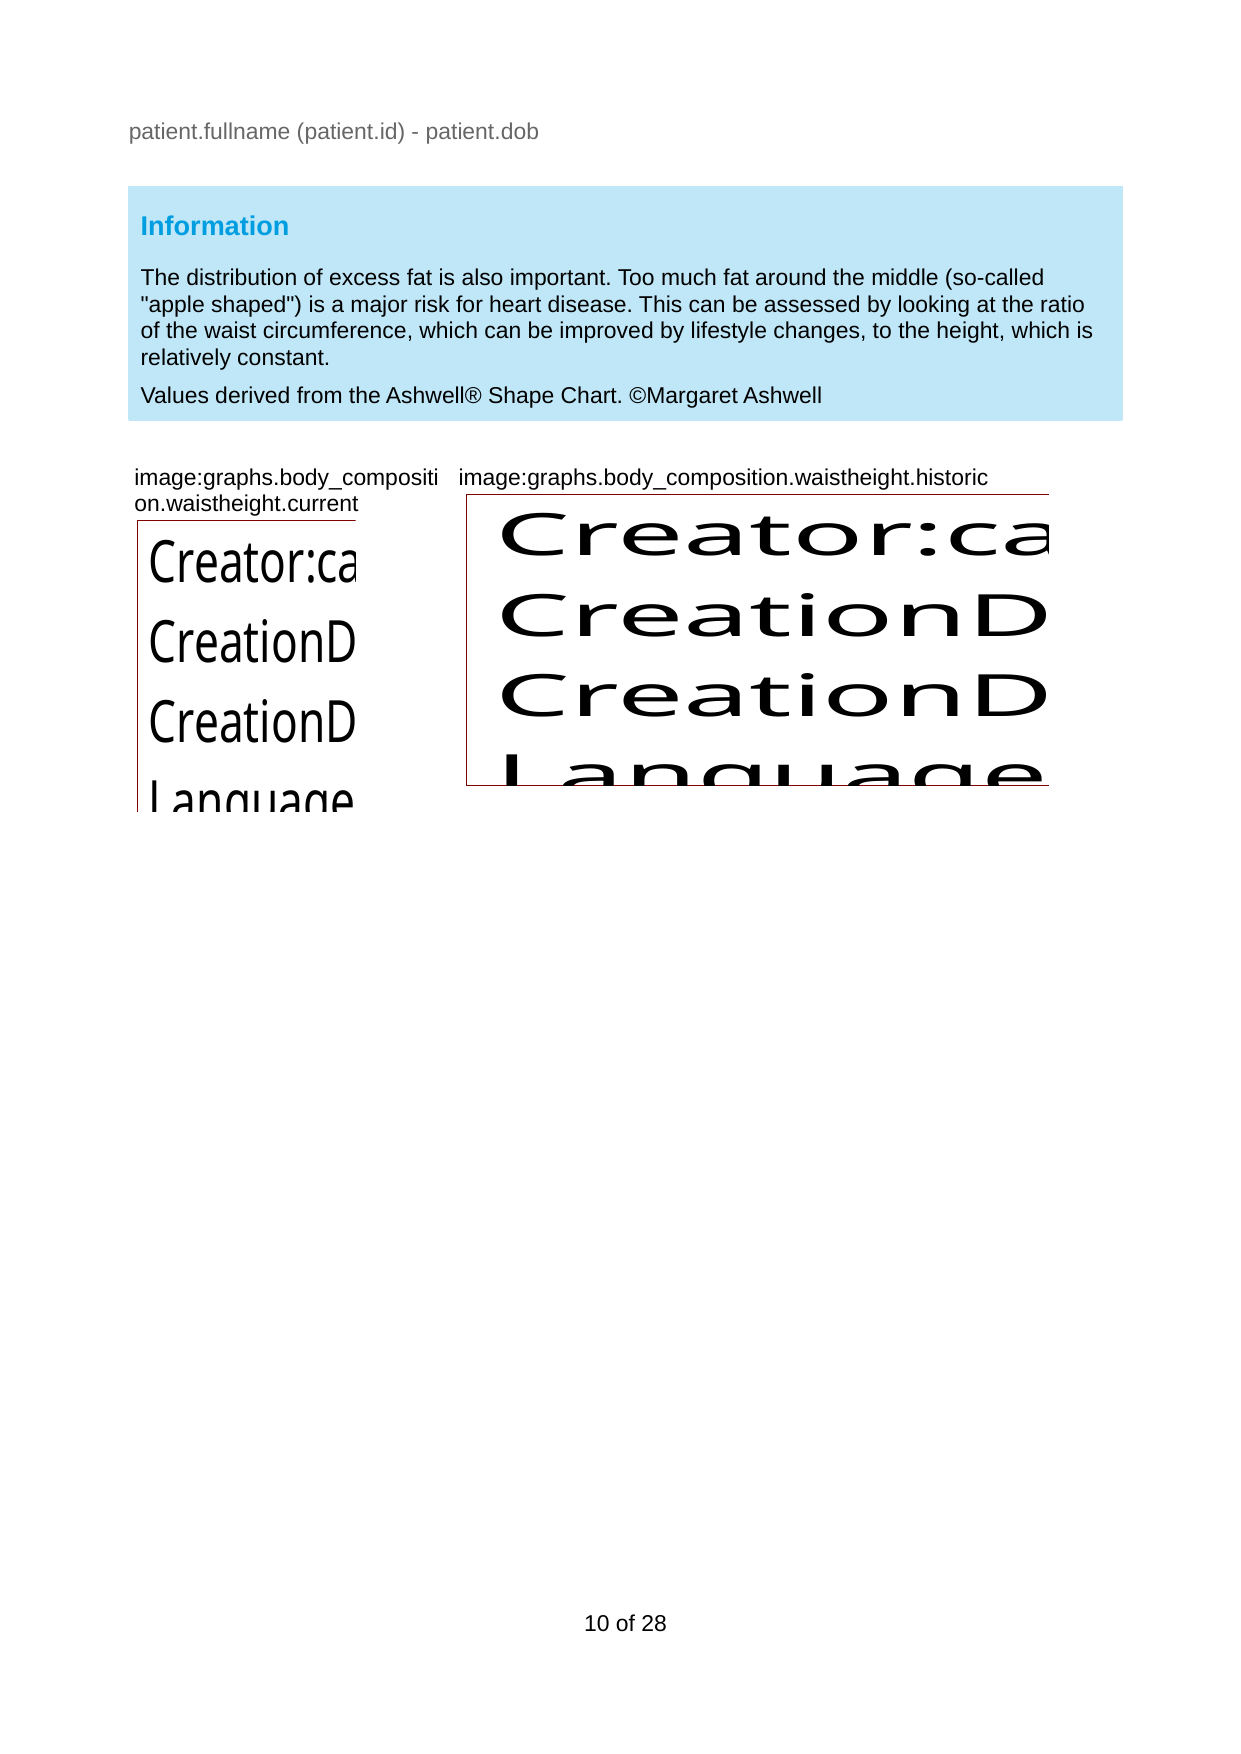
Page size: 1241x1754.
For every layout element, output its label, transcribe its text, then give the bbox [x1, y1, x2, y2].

text Values derived from the Ashwell® Shape Chart. ©Margaret Ashwell [140, 382, 1110, 408]
table_cell [129, 818, 452, 855]
text The distribution of excess fat is also important. Too much fat around the middle (so-called "apple shaped") is a major risk for heart disease. This can be assessed by looking at the ratio of the waist circumference, which can be improved by lifestyle changes, to the height, which is relatively constant. [140, 264, 1110, 370]
table_header image:graphs.body_composition.waistheight.current [129, 458, 452, 817]
subtitle Information [140, 209, 1110, 241]
table_cell [453, 818, 1122, 855]
table_header image:graphs.body_composition.waistheight.historic [453, 458, 1122, 817]
